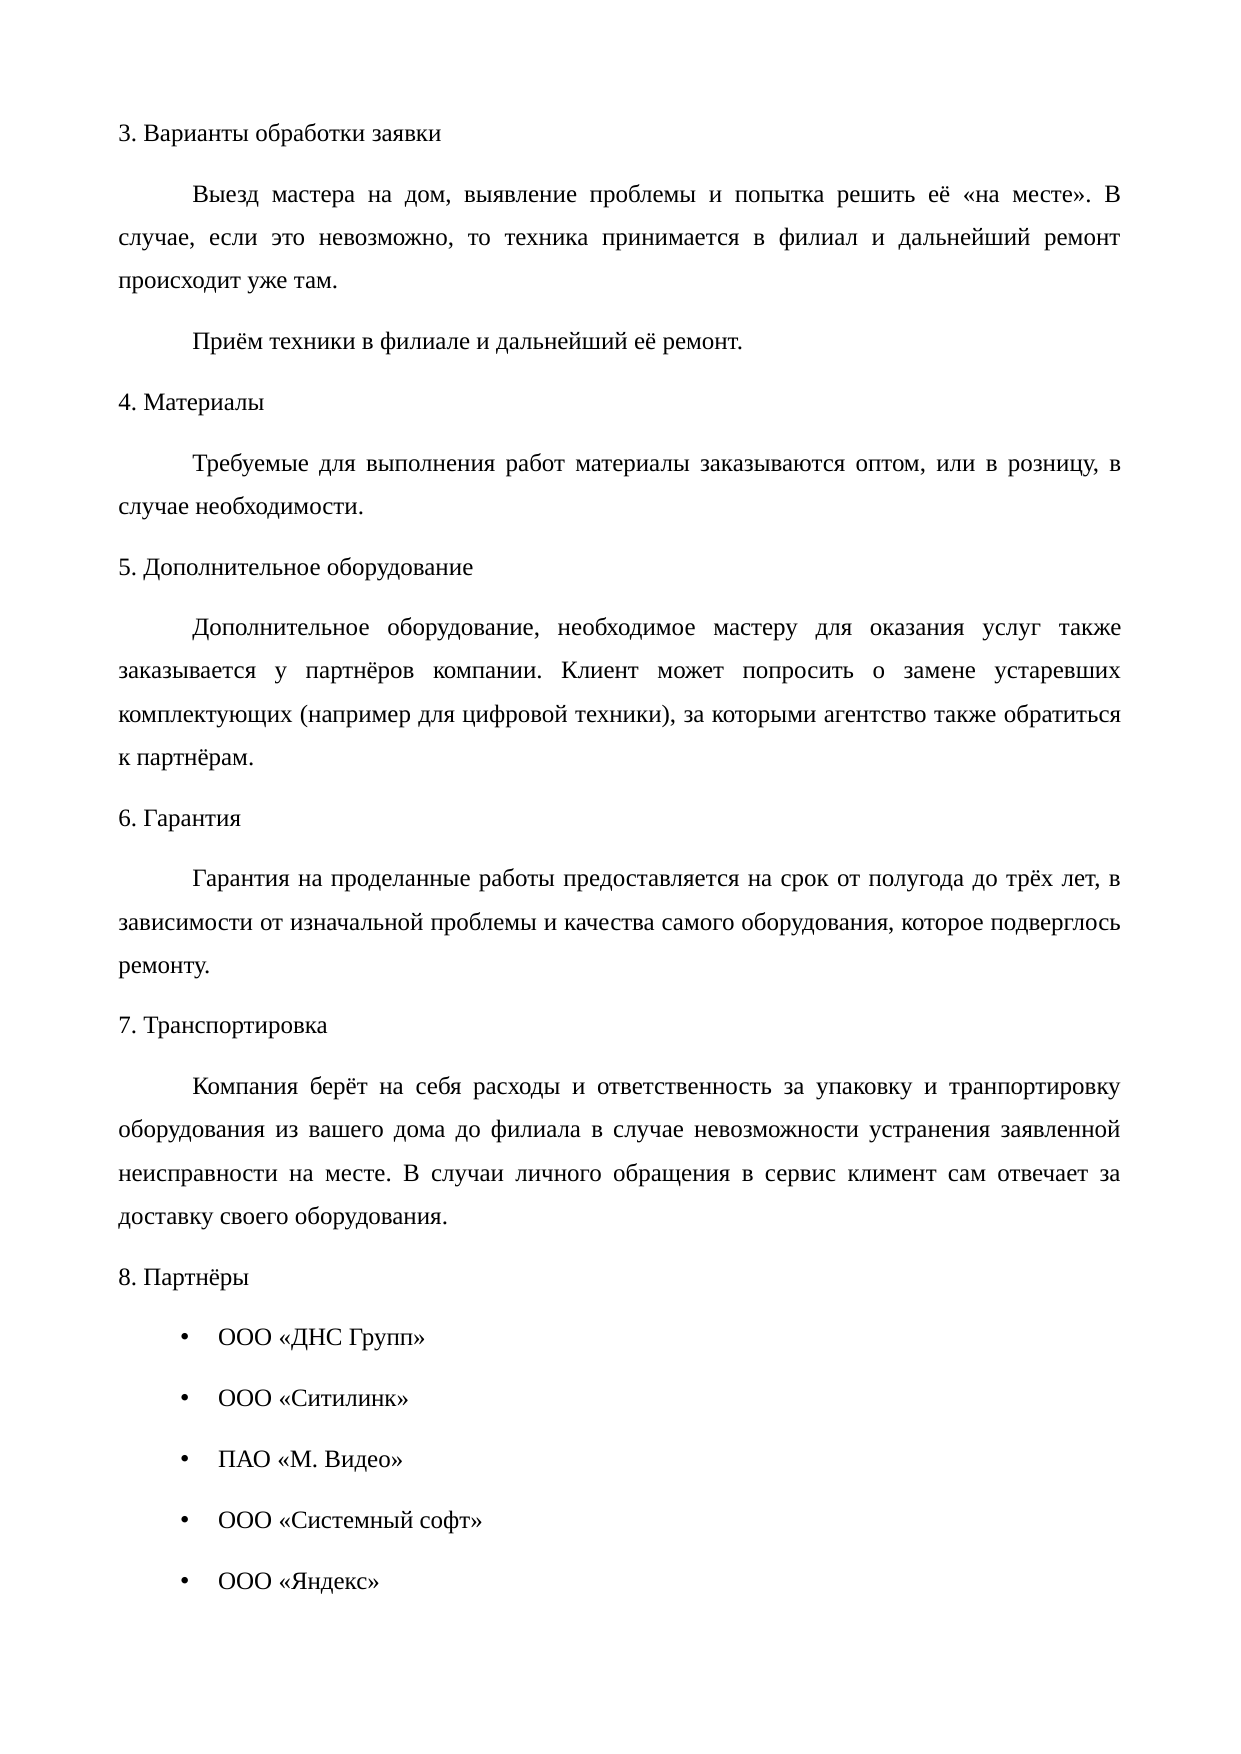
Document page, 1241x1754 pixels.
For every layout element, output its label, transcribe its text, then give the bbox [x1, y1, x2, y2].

list ООО «Ситилинк» [180, 1383, 1122, 1412]
list ООО «ДНС Групп» [180, 1322, 1122, 1351]
text 8. Партнёры [118, 1262, 1122, 1290]
text Выезд мастера на дом, выявление проблемы и попытка решить её «на месте». В случае, если это невозможно, то техника принимается в филиал и дальнейший ремонт происходит уже там. [118, 179, 1122, 294]
list ООО «Яндекс» [180, 1566, 1122, 1594]
text Приём техники в филиале и дальнейший её ремонт. [118, 326, 1122, 355]
text Компания берёт на себя расходы и ответственность за упаковку и транпортировку оборудования из вашего дома до филиала в случае невозможности устранения заявленной неисправности на месте. В случаи личного обращения в сервис климент сам отвечает за доставку своего оборудования. [118, 1071, 1122, 1229]
text 7. Транспортировка [118, 1011, 1122, 1039]
text 6. Гарантия [118, 803, 1122, 831]
text 4. Материалы [118, 387, 1122, 416]
text 3. Варианты обработки заявки [118, 118, 1122, 147]
list ООО «Системный софт» [180, 1505, 1122, 1534]
text Гарантия на проделанные работы предоставляется на срок от полугода до трёх лет, в зависимости от изначальной проблемы и качества самого оборудования, которое подверглось ремонту. [118, 863, 1122, 978]
text Требуемые для выполнения работ материалы заказываются оптом, или в розницу, в случае необходимости. [118, 448, 1122, 519]
list ПАО «М. Видео» [180, 1444, 1122, 1473]
text Дополнительное оборудование, необходимое мастеру для оказания услуг также заказывается у партнёров компании. Клиент может попросить о замене устаревших комплектующих (например для цифровой техники), за которыми агентство также обратиться к партнёрам. [118, 612, 1122, 771]
text 5. Дополнительное оборудование [118, 552, 1122, 580]
